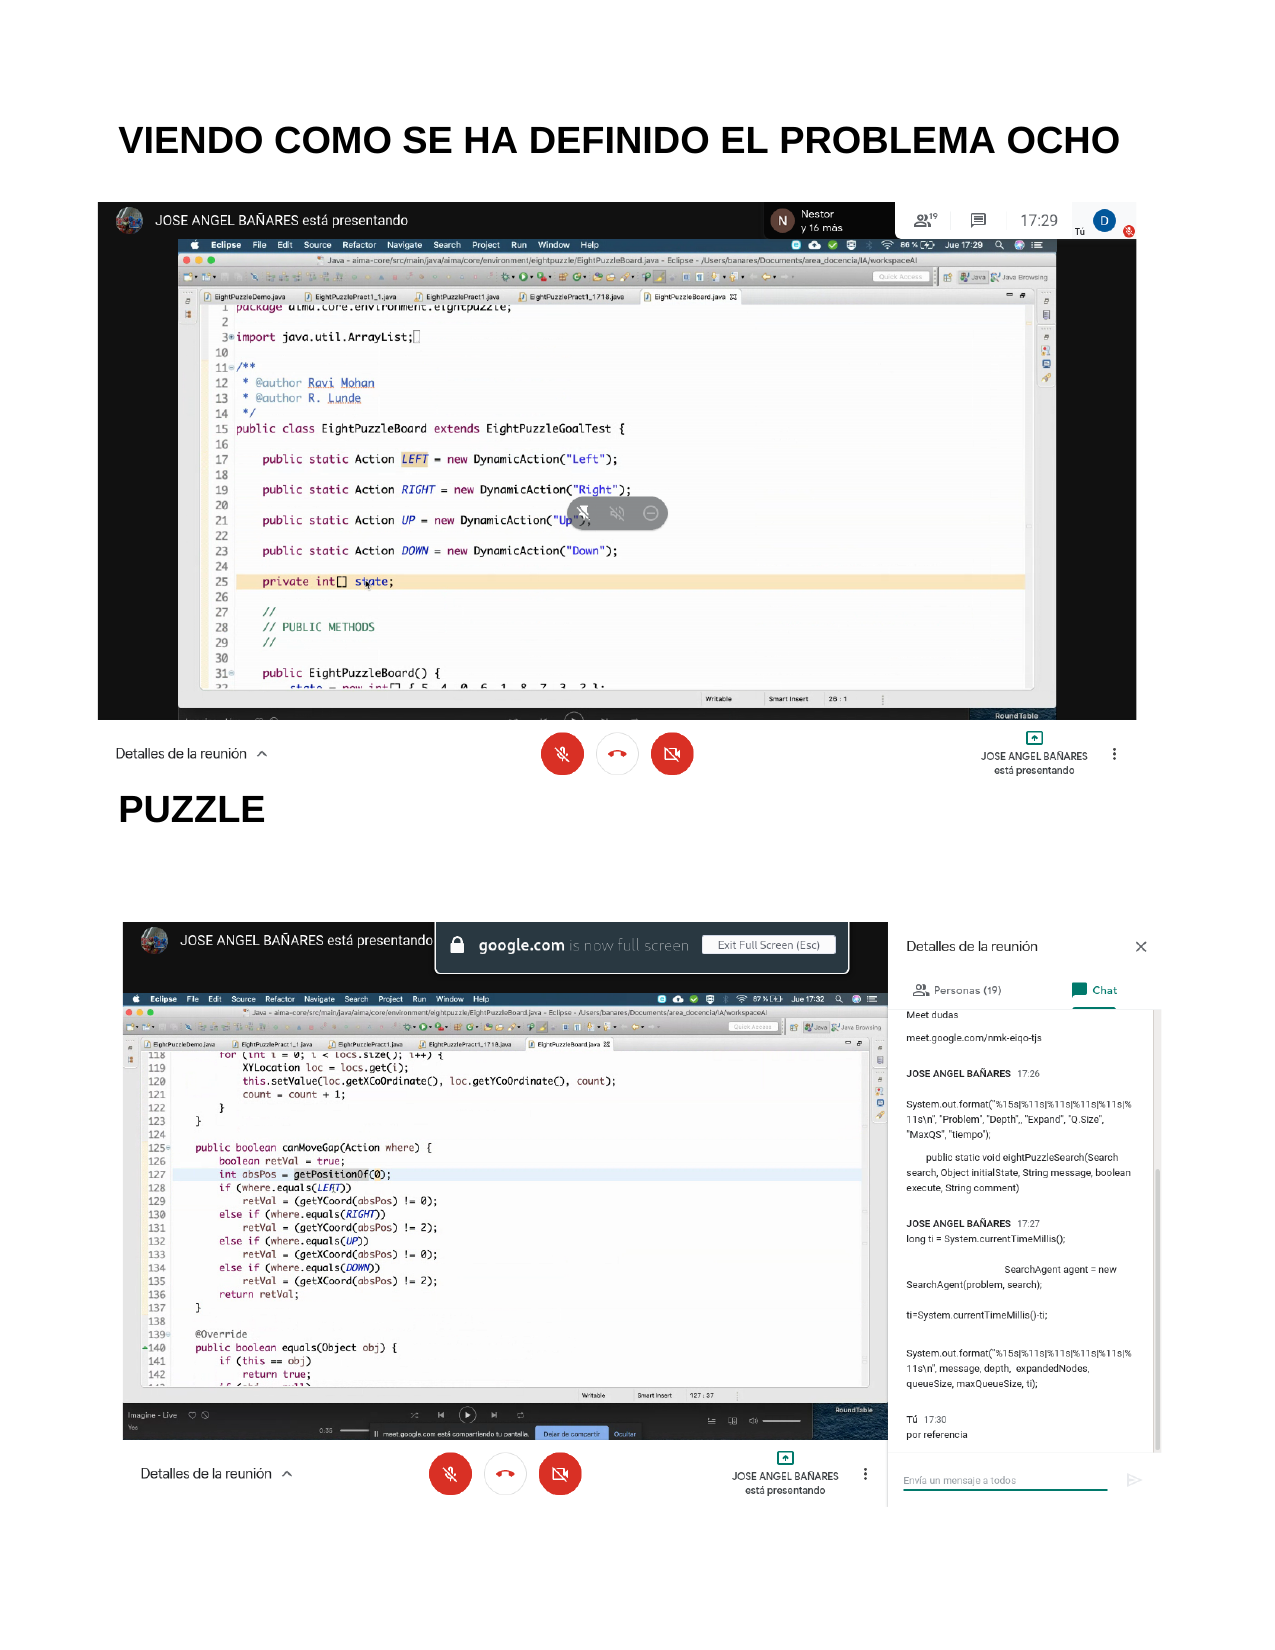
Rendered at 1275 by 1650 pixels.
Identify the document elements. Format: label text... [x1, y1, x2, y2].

picture [97, 202, 1137, 787]
subtitle VIENDO COMO SE HA DEFINIDO EL PROBLEMA OCHO PUZZLE [118, 118, 1157, 831]
picture [122, 922, 1162, 1507]
